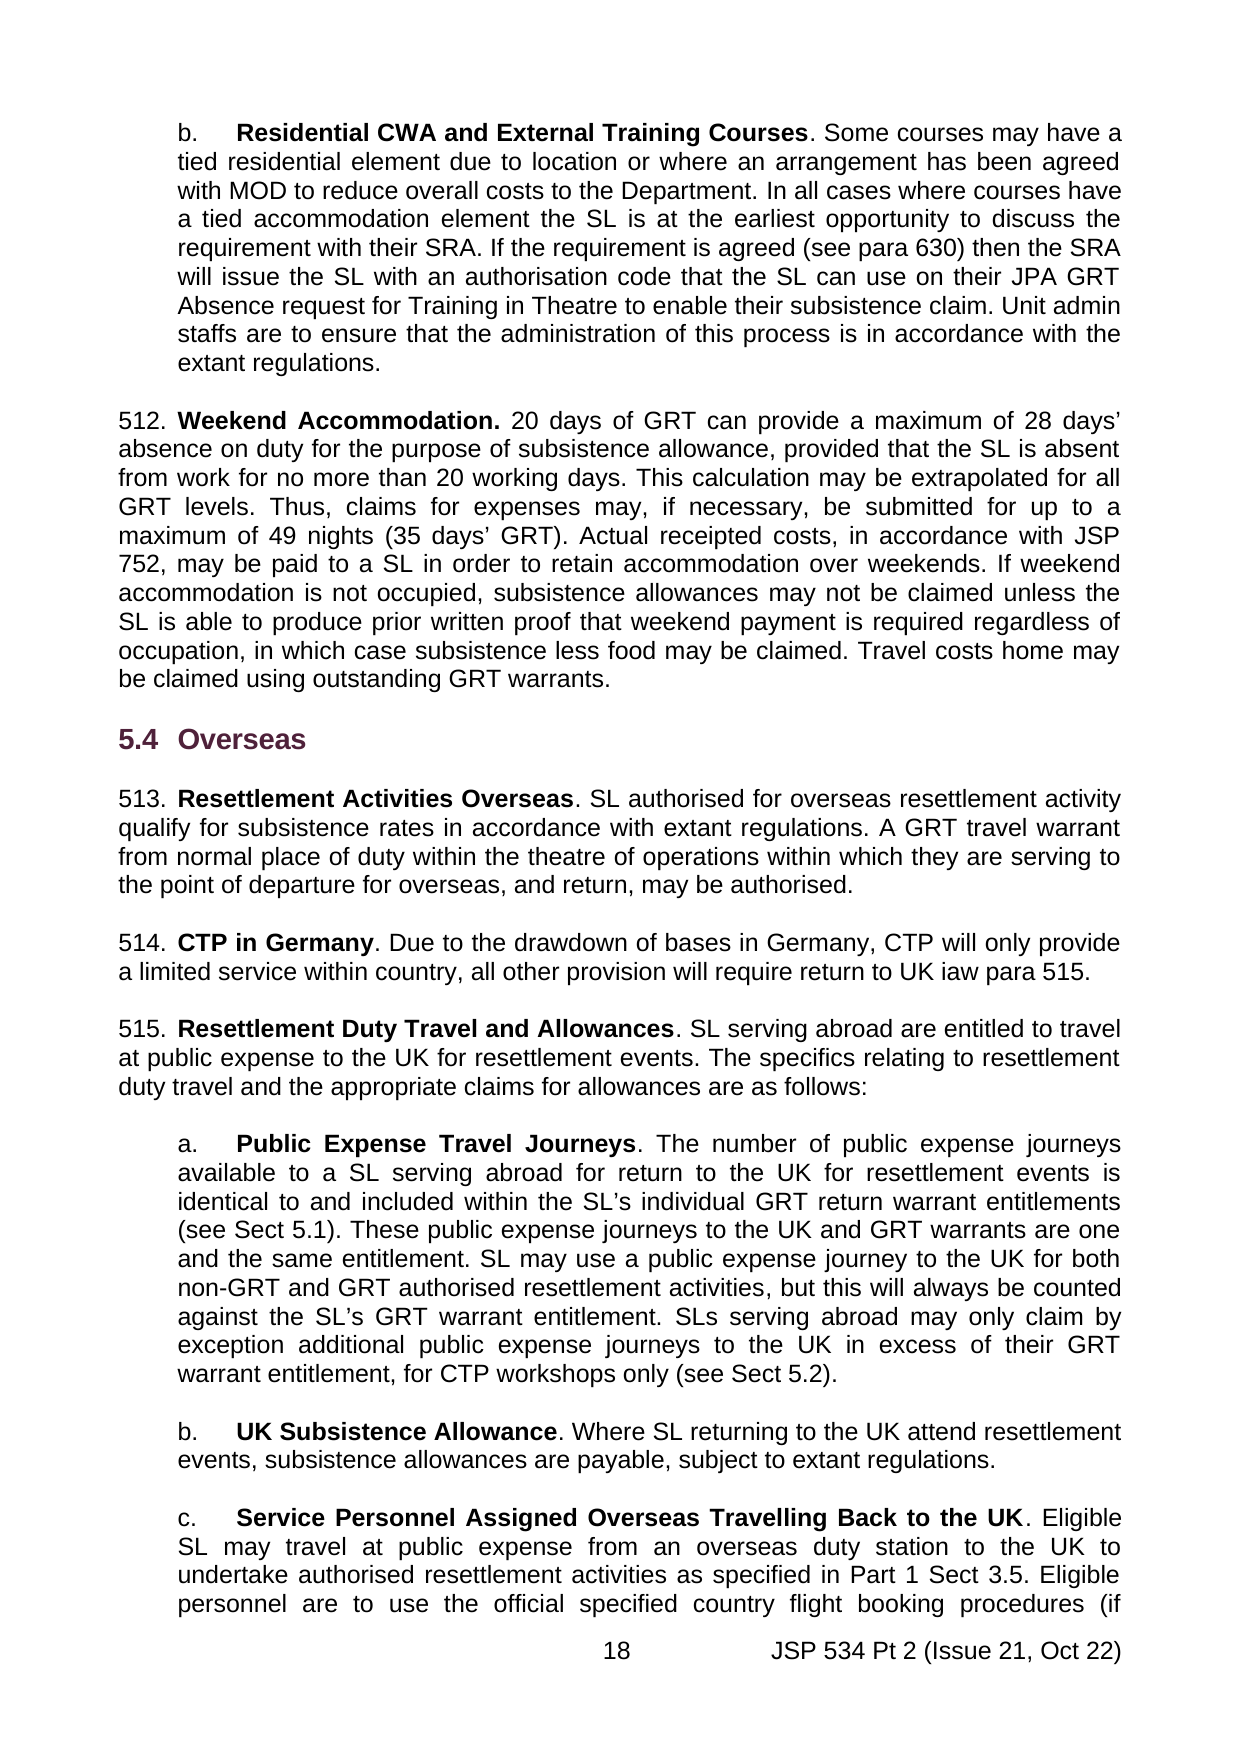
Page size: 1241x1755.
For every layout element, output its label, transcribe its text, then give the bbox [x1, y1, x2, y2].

subtitle 5.4 Overseas [118, 722, 1122, 755]
list Weekend Accommodation. 20 days of GRT can provide a maximum of 28 days’ absence on duty for the purpose of subsistence allowance, provided that the SL is absent from work for no more than 20 working days. This calculation may be extrapolated for all GRT levels. Thus, claims for expenses may, if necessary, be submitted for up to a maximum of 49 nights (35 days’ GRT). Actual receipted costs, in accordance with JSP 752, may be paid to a SL in order to retain accommodation over weekends. If weekend accommodation is not occupied, subsistence allowances may not be claimed unless the SL is able to produce prior written proof that weekend payment is required regardless of occupation, in which case subsistence less food may be claimed. Travel costs home may be claimed using outstanding GRT warrants. [118, 406, 1122, 693]
list UK Subsistence Allowance. Where SL returning to the UK attend resettlement events, subsistence allowances are payable, subject to extant regulations. [177, 1417, 1122, 1474]
list Resettlement Duty Travel and Allowances. SL serving abroad are entitled to travel at public expense to the UK for resettlement events. The specifics relating to resettlement duty travel and the appropriate claims for allowances are as follows: [118, 1014, 1122, 1100]
list CTP in Germany. Due to the drawdown of bases in Germany, CTP will only provide a limited service within country, all other provision will require return to UK iaw para 515. [118, 928, 1122, 985]
list Public Expense Travel Journeys. The number of public expense journeys available to a SL serving abroad for return to the UK for resettlement events is identical to and included within the SL’s individual GRT return warrant entitlements (see Sect 5.1). These public expense journeys to the UK and GRT warrants are one and the same entitlement. SL may use a public expense journey to the UK for both non-GRT and GRT authorised resettlement activities, but this will always be counted against the SL’s GRT warrant entitlement. SLs serving abroad may only claim by exception additional public expense journeys to the UK in excess of their GRT warrant entitlement, for CTP workshops only (see Sect 5.2). [177, 1129, 1122, 1388]
list Residential CWA and External Training Courses. Some courses may have a tied residential element due to location or where an arrangement has been agreed with MOD to reduce overall costs to the Department. In all cases where courses have a tied accommodation element the SL is at the earliest opportunity to discuss the requirement with their SRA. If the requirement is agreed (see para 630) then the SRA will issue the SL with an authorisation code that the SL can use on their JPA GRT Absence request for Training in Theatre to enable their subsistence claim. Unit admin staffs are to ensure that the administration of this process is in accordance with the extant regulations. [177, 118, 1122, 377]
list Service Personnel Assigned Overseas Travelling Back to the UK. Eligible SL may travel at public expense from an overseas duty station to the UK to undertake authorised resettlement activities as specified in Part 1 Sect 3.5. Eligible personnel are to use the official specified country flight booking procedures (if [177, 1503, 1122, 1618]
list Resettlement Activities Overseas. SL authorised for overseas resettlement activity qualify for subsistence rates in accordance with extant regulations. A GRT travel warrant from normal place of duty within the theatre of operations within which they are serving to the point of departure for overseas, and return, may be authorised. [118, 784, 1122, 899]
